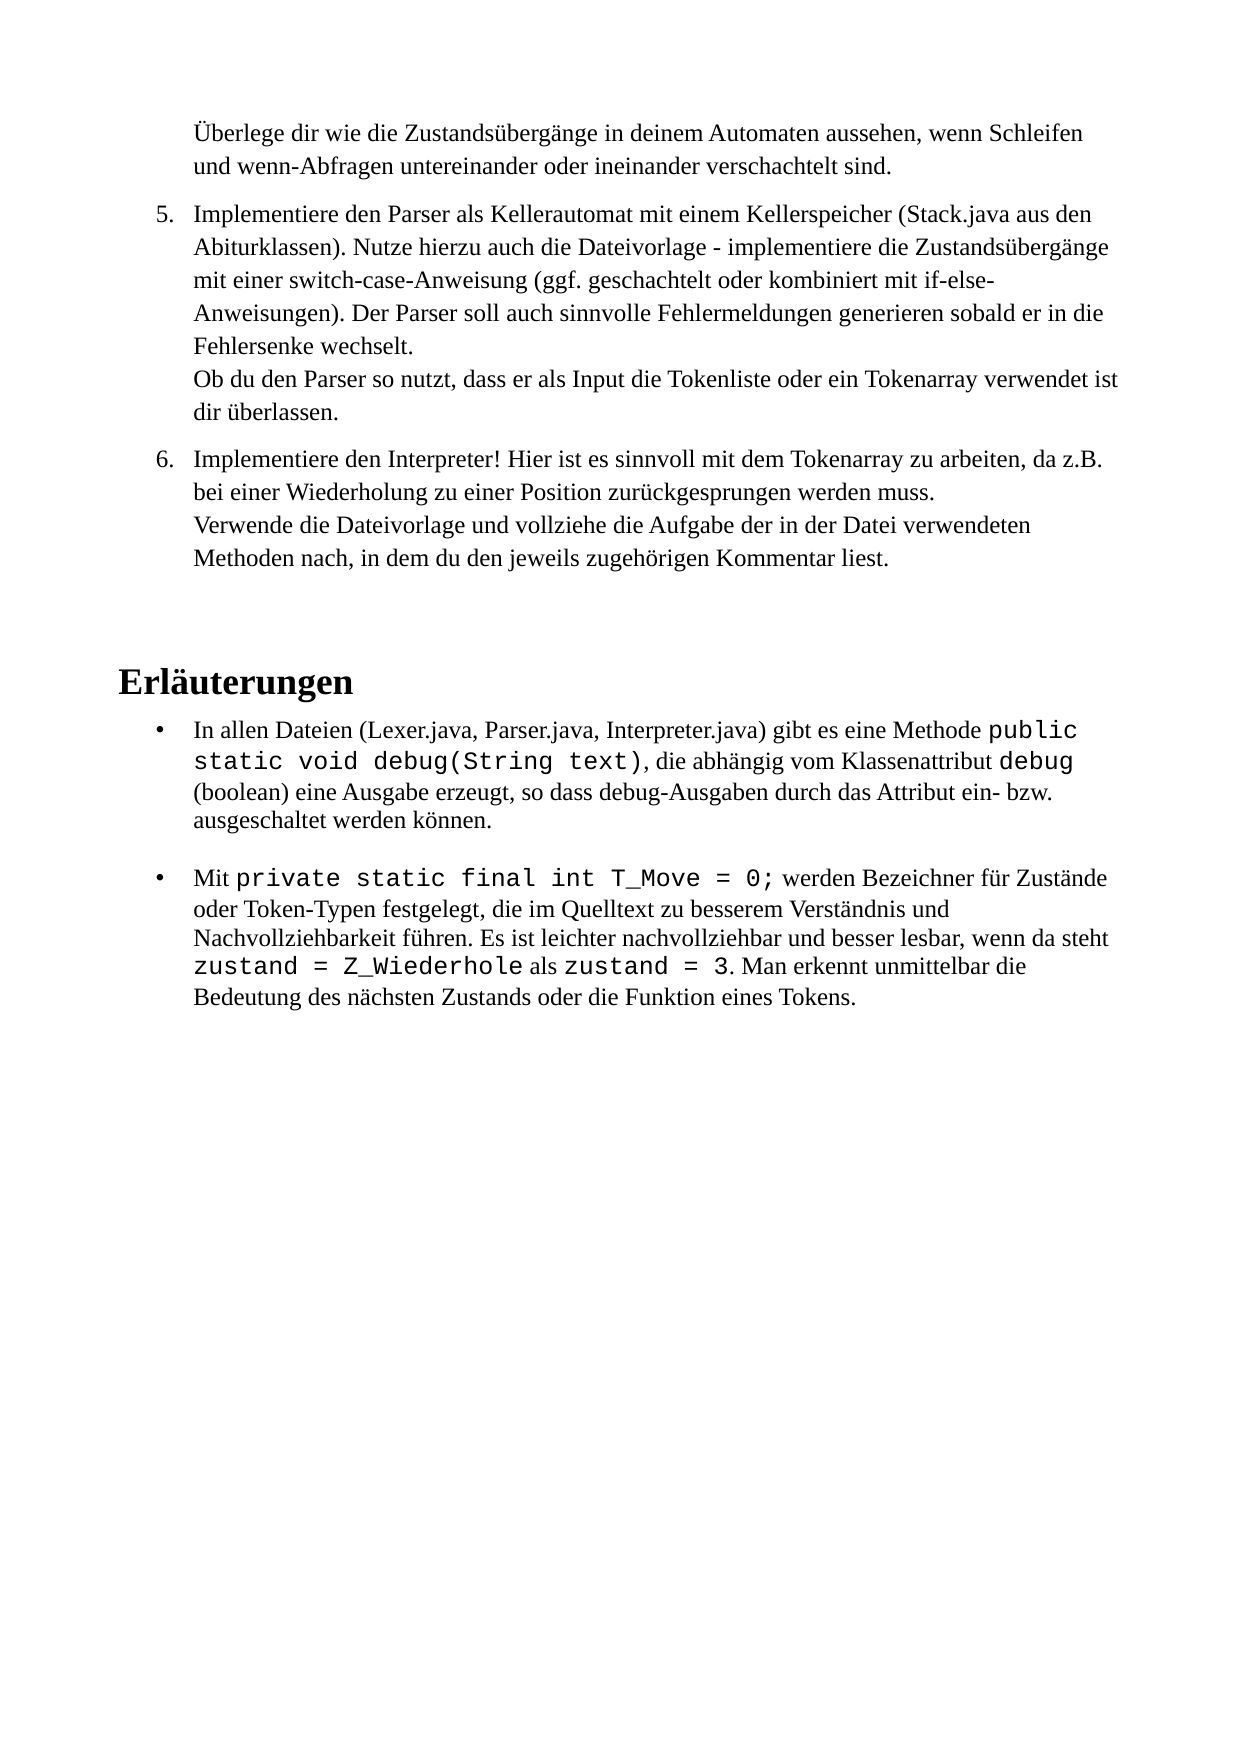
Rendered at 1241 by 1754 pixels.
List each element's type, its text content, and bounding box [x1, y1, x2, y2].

list Plane nun den Parser. Erstelle hierzu eine kontextfreie Grammatik, insbesondere die Produktionsregeln, für die MyKa-Sprache. Überführe diese Grammatik danach in einen Kellerautomaten (überlege die passende Symbole für den Kellerspeicher) Überlege dir wie die Zustandsübergänge in deinem Automaten aussehen, wenn Schleifen und wenn-Abfragen untereinander oder ineinander verschachtelt sind. [156, 118, 1122, 180]
subtitle Erläuterungen [118, 659, 1122, 703]
list Mit private static final int T_Move = 0; werden Bezeichner für Zustände oder Token-Typen festgelegt, die im Quelltext zu besserem Verständnis und Nachvollziehbarkeit führen. Es ist leichter nachvollziehbar und besser lesbar, wenn da steht zustand = Z_Wiederhole als zustand = 3. Man erkennt unmittelbar die Bedeutung des nächsten Zustands oder die Funktion eines Tokens. [156, 863, 1122, 1011]
list In allen Dateien (Lexer.java, Parser.java, Interpreter.java) gibt es eine Methode public static void debug(String text), die abhängig vom Klassenattribut debug (boolean) eine Ausgabe erzeugt, so dass debug-Ausgaben durch das Attribut ein- bzw. ausgeschaltet werden können. [156, 715, 1122, 863]
list Implementiere den Interpreter! Hier ist es sinnvoll mit dem Tokenarray zu arbeiten, da z.B. bei einer Wiederholung zu einer Position zurückgesprungen werden muss. Verwende die Dateivorlage und vollziehe die Aufgabe der in der Datei verwendeten Methoden nach, in dem du den jeweils zugehörigen Kommentar liest. [156, 444, 1122, 572]
list Implementiere den Parser als Kellerautomat mit einem Kellerspeicher (Stack.java aus den Abiturklassen). Nutze hierzu auch die Dateivorlage - implementiere die Zustandsübergänge mit einer switch-case-Anweisung (ggf. geschachtelt oder kombiniert mit if-else-Anweisungen). Der Parser soll auch sinnvolle Fehlermeldungen generieren sobald er in die Fehlersenke wechselt. Ob du den Parser so nutzt, dass er als Input die Tokenliste oder ein Tokenarray verwendet ist dir überlassen. [156, 199, 1122, 426]
